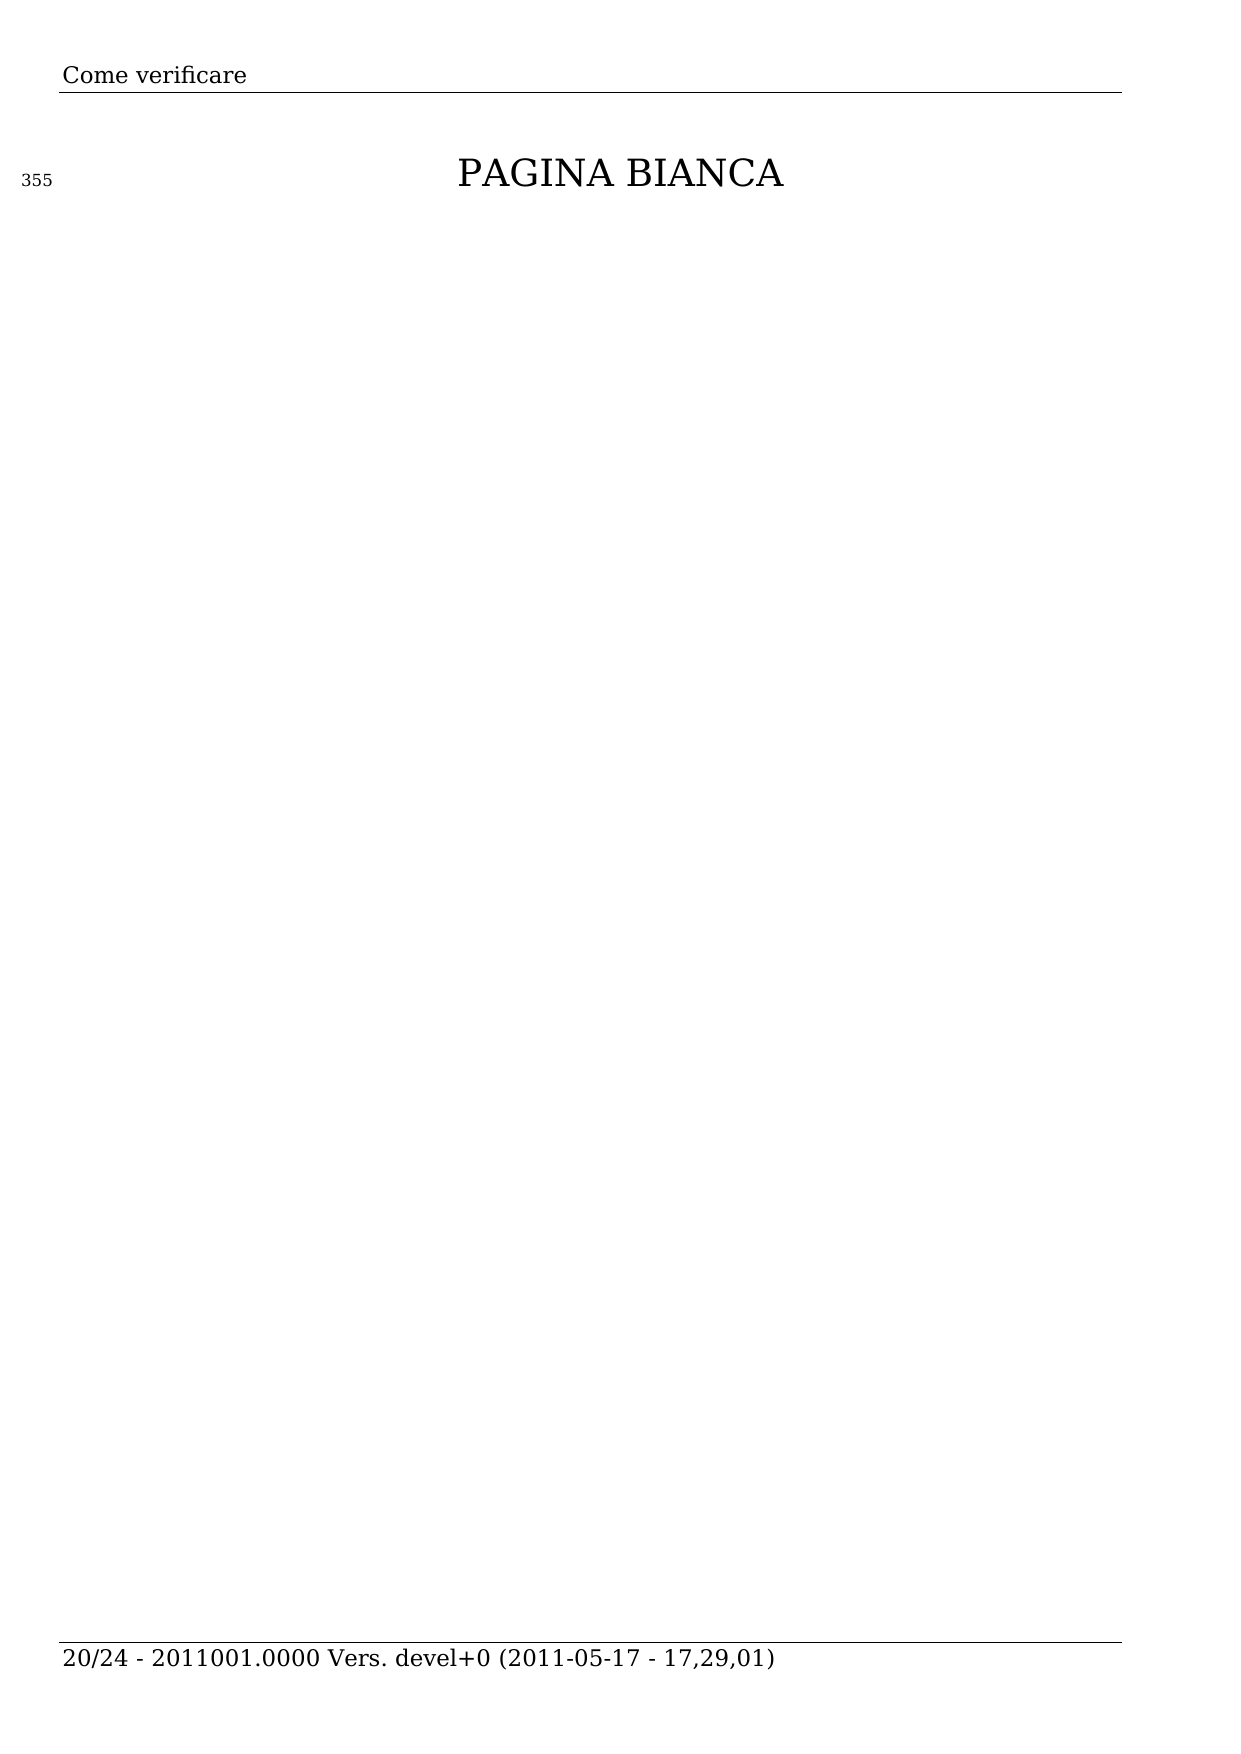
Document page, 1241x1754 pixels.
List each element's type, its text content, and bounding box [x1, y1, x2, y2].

text PAGINA BIANCA [118, 151, 1122, 195]
